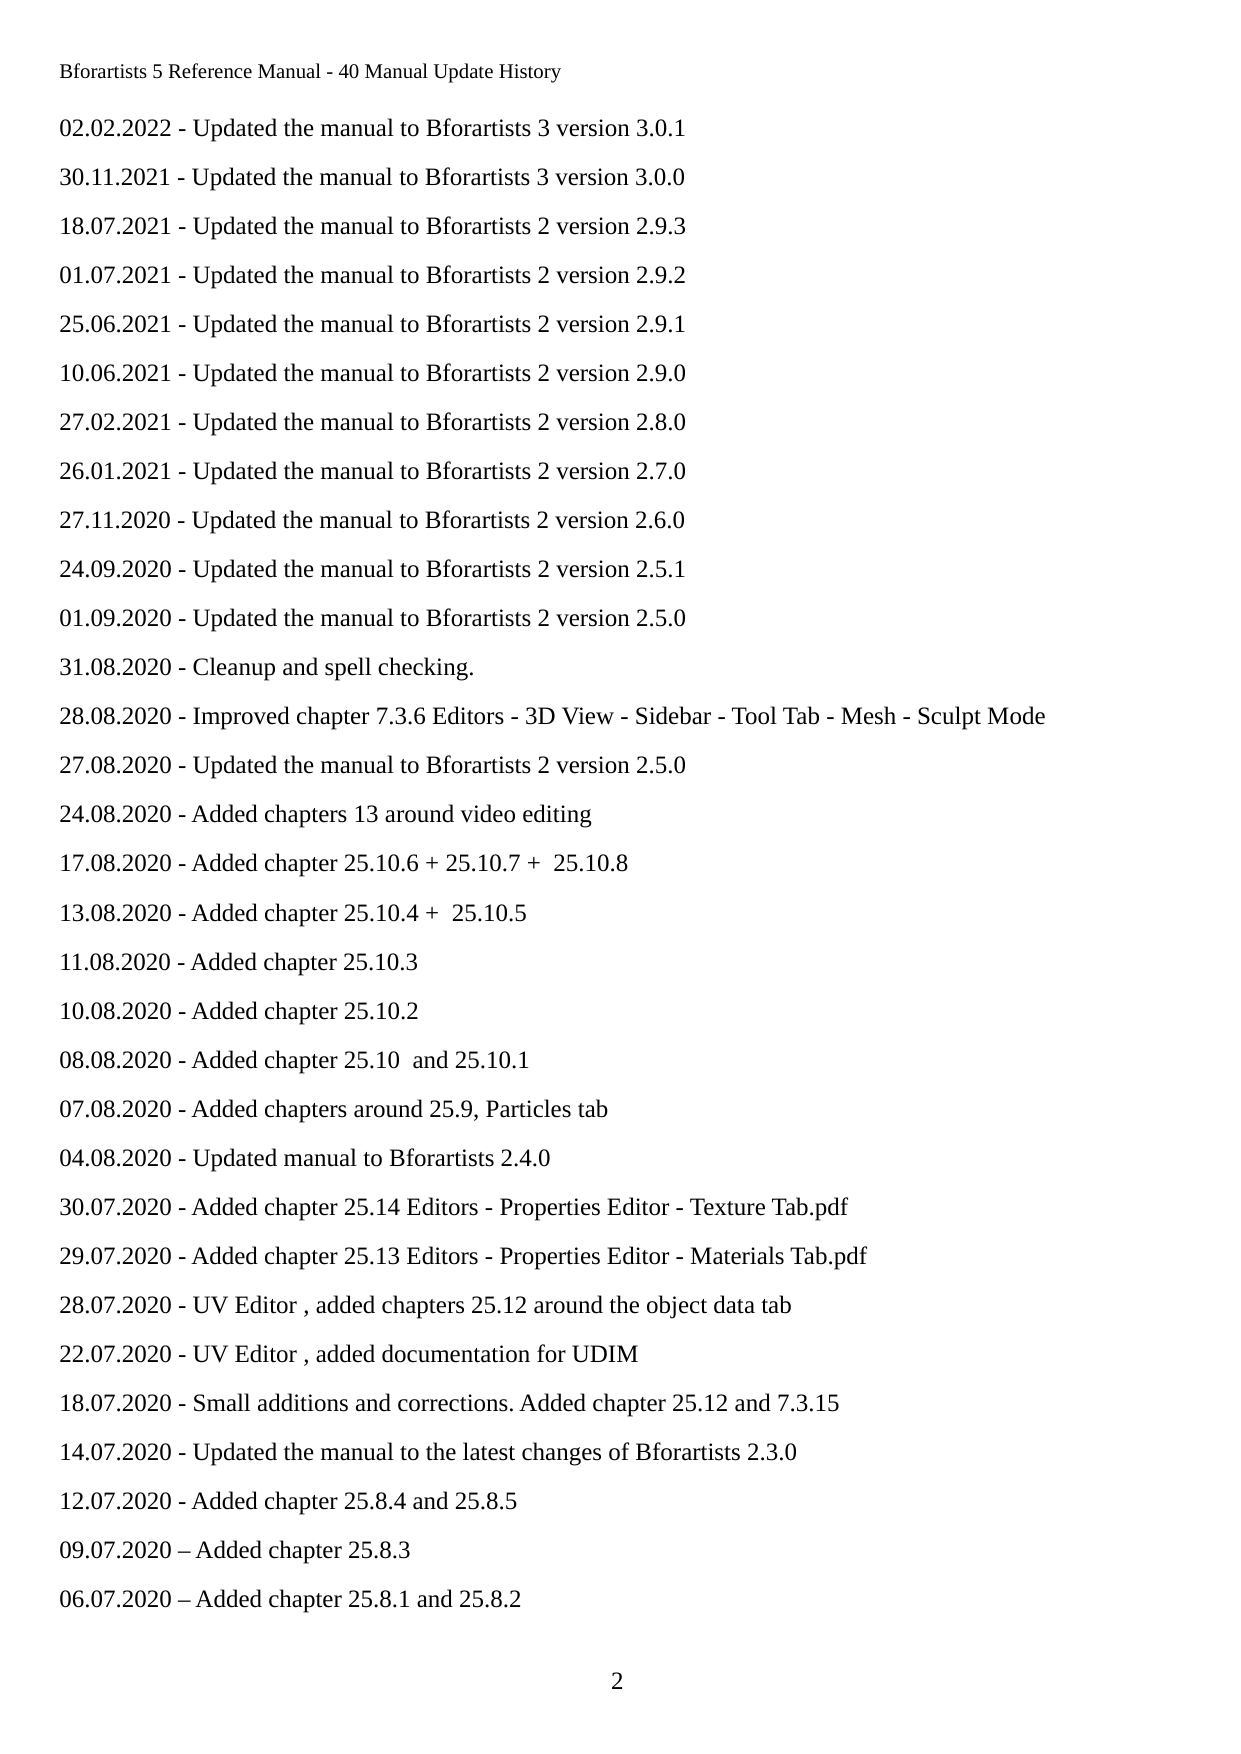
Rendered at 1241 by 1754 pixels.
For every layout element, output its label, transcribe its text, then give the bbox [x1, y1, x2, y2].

text 06.07.2020 – Added chapter 25.8.1 and 25.8.2 [59, 1584, 1181, 1613]
text 28.08.2020 - Improved chapter 7.3.6 Editors - 3D View - Sidebar - Tool Tab - Mesh - Sculpt Mode [59, 701, 1181, 730]
text 01.07.2021 - Updated the manual to Bforartists 2 version 2.9.2 [59, 260, 1181, 288]
text 24.08.2020 - Added chapters 13 around video editing [59, 799, 1181, 828]
text 10.06.2021 - Updated the manual to Bforartists 2 version 2.9.0 [59, 358, 1181, 387]
text 07.08.2020 - Added chapters around 25.9, Particles tab [59, 1094, 1181, 1123]
text 27.08.2020 - Updated the manual to Bforartists 2 version 2.5.0 [59, 750, 1181, 779]
text 09.07.2020 – Added chapter 25.8.3 [59, 1535, 1181, 1564]
text 01.09.2020 - Updated the manual to Bforartists 2 version 2.5.0 [59, 603, 1181, 632]
text 25.06.2021 - Updated the manual to Bforartists 2 version 2.9.1 [59, 309, 1181, 338]
text 27.02.2021 - Updated the manual to Bforartists 2 version 2.8.0 [59, 407, 1181, 436]
text 30.11.2021 - Updated the manual to Bforartists 3 version 3.0.0 [59, 162, 1181, 190]
text 30.07.2020 - Added chapter 25.14 Editors - Properties Editor - Texture Tab.pdf [59, 1192, 1181, 1221]
text 18.07.2020 - Small additions and corrections. Added chapter 25.12 and 7.3.15 [59, 1388, 1181, 1417]
text 18.07.2021 - Updated the manual to Bforartists 2 version 2.9.3 [59, 211, 1181, 239]
text 08.08.2020 - Added chapter 25.10 and 25.10.1 [59, 1045, 1181, 1073]
text 14.07.2020 - Updated the manual to the latest changes of Bforartists 2.3.0 [59, 1437, 1181, 1466]
text 04.08.2020 - Updated manual to Bforartists 2.4.0 [59, 1143, 1181, 1172]
text 17.08.2020 - Added chapter 25.10.6 + 25.10.7 + 25.10.8 [59, 848, 1181, 877]
text 31.08.2020 - Cleanup and spell checking. [59, 652, 1181, 681]
text 11.08.2020 - Added chapter 25.10.3 [59, 947, 1181, 975]
text 28.07.2020 - UV Editor , added chapters 25.12 around the object data tab [59, 1290, 1181, 1319]
text 13.08.2020 - Added chapter 25.10.4 + 25.10.5 [59, 898, 1181, 926]
text 10.08.2020 - Added chapter 25.10.2 [59, 996, 1181, 1024]
text 27.11.2020 - Updated the manual to Bforartists 2 version 2.6.0 [59, 505, 1181, 534]
text 22.07.2020 - UV Editor , added documentation for UDIM [59, 1339, 1181, 1368]
text 26.01.2021 - Updated the manual to Bforartists 2 version 2.7.0 [59, 456, 1181, 485]
text 02.02.2022 - Updated the manual to Bforartists 3 version 3.0.1 [59, 113, 1181, 141]
text 12.07.2020 - Added chapter 25.8.4 and 25.8.5 [59, 1486, 1181, 1515]
text 24.09.2020 - Updated the manual to Bforartists 2 version 2.5.1 [59, 554, 1181, 583]
text 29.07.2020 - Added chapter 25.13 Editors - Properties Editor - Materials Tab.pdf [59, 1241, 1181, 1270]
